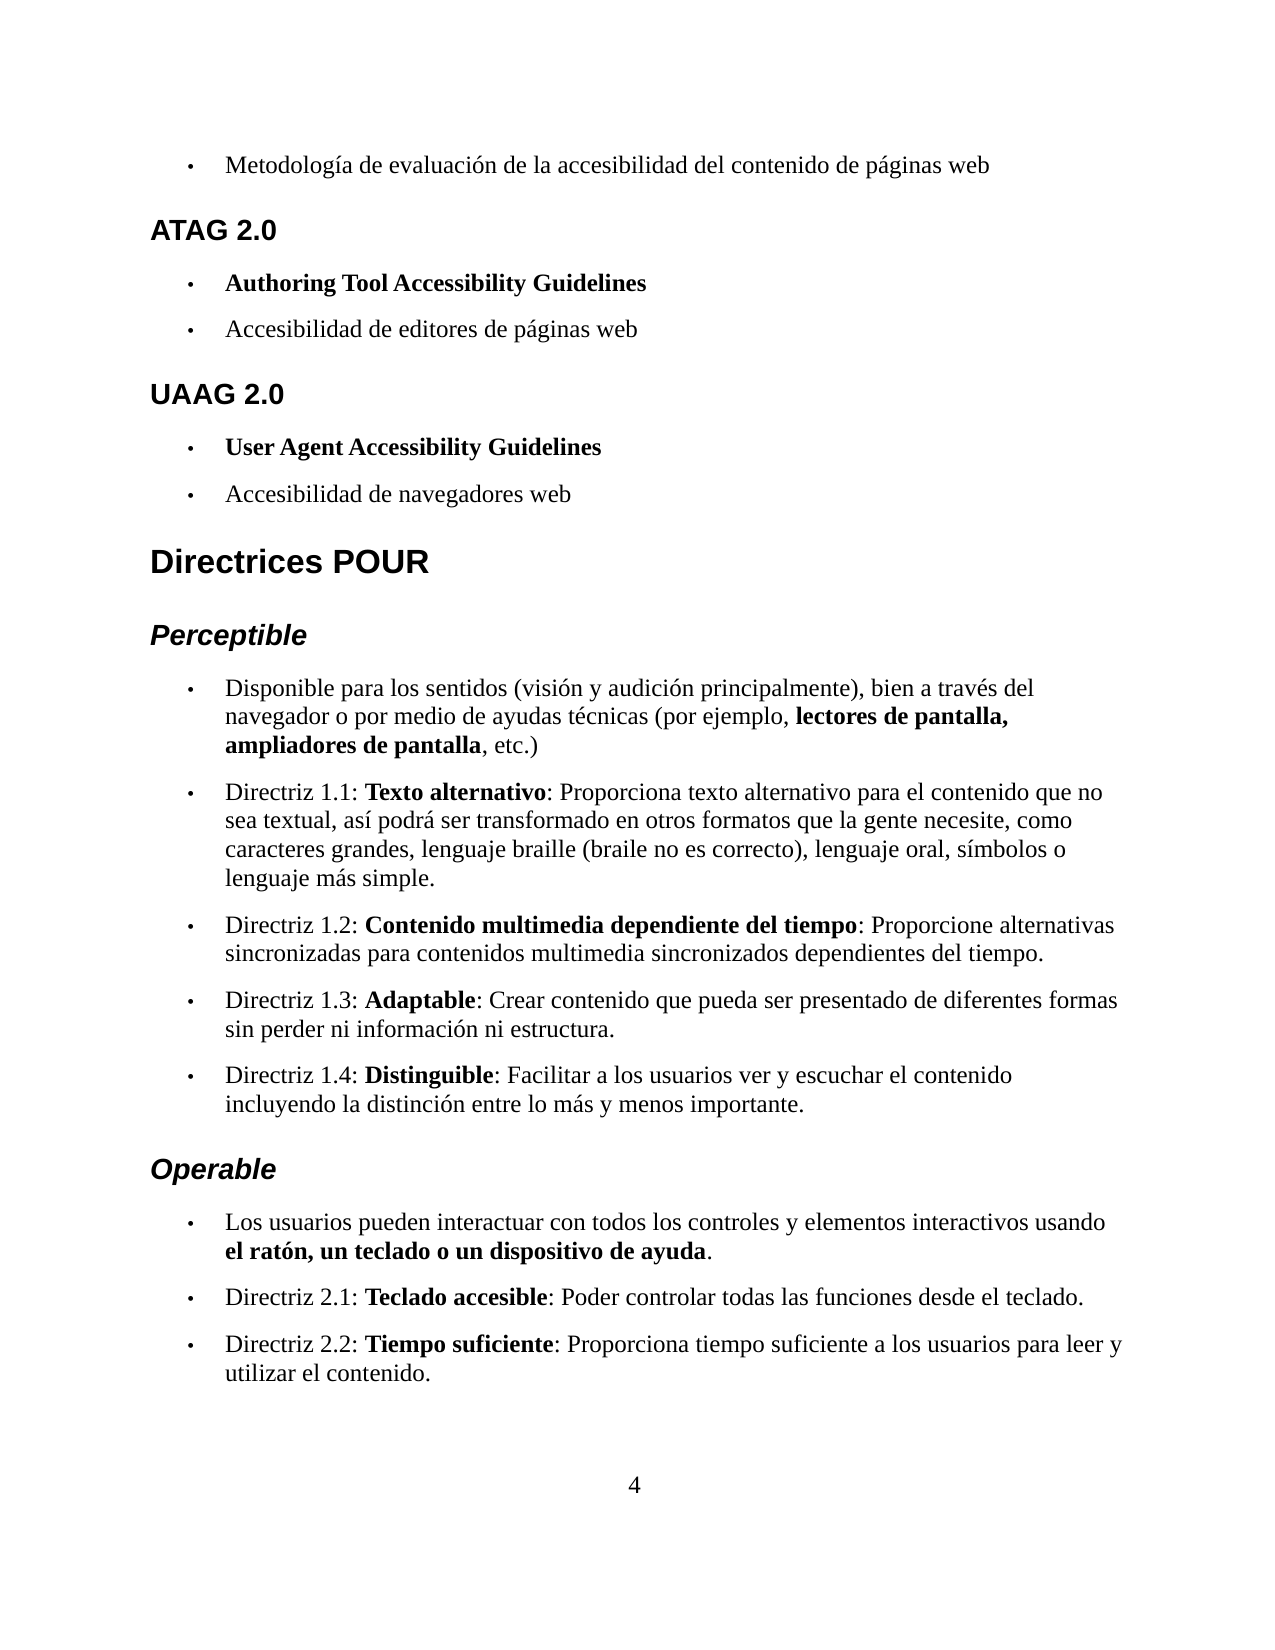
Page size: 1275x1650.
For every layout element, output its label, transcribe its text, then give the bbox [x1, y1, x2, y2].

list User Agent Accessibility Guidelines [187, 432, 1125, 461]
subtitle Directrices POUR [150, 541, 1125, 580]
list Metodología de evaluación de la accesibilidad del contenido de páginas web [187, 150, 1125, 179]
subtitle ATAG 2.0 [150, 213, 1125, 246]
list Accesibilidad de navegadores web [187, 479, 1125, 507]
subtitle UAAG 2.0 [150, 377, 1125, 411]
list Directriz 1.3: Adaptable: Crear contenido que pueda ser presentado de diferentes formas sin perder ni información ni estructura. [187, 985, 1125, 1043]
list Directriz 2.2: Tiempo suficiente: Proporciona tiempo suficiente a los usuarios para leer y utilizar el contenido. [187, 1329, 1125, 1387]
list Directriz 2.1: Teclado accesible: Poder controlar todas las funciones desde el teclado. [187, 1282, 1125, 1311]
list Directriz 1.4: Distinguible: Facilitar a los usuarios ver y escuchar el contenido incluyendo la distinción entre lo más y menos importante. [187, 1061, 1125, 1118]
list Directriz 1.2: Contenido multimedia dependiente del tiempo: Proporcione alternativas sincronizadas para contenidos multimedia sincronizados dependientes del tiempo. [187, 910, 1125, 967]
list Authoring Tool Accessibility Guidelines [187, 268, 1125, 296]
list Disponible para los sentidos (visión y audición principalmente), bien a través del navegador o por medio de ayudas técnicas (por ejemplo, lectores de pantalla, ampliadores de pantalla, etc.) [187, 673, 1125, 759]
subtitle Perceptible [150, 618, 1125, 651]
subtitle Operable [150, 1152, 1125, 1186]
list Accesibilidad de editores de páginas web [187, 314, 1125, 343]
list Los usuarios pueden interactuar con todos los controles y elementos interactivos usando el ratón, un teclado o un dispositivo de ayuda. [187, 1207, 1125, 1264]
list Directriz 1.1: Texto alternativo: Proporciona texto alternativo para el contenido que no sea textual, así podrá ser transformado en otros formatos que la gente necesite, como caracteres grandes, lenguaje braille (braile no es correcto), lenguaje oral, símbolos o lenguaje más simple. [187, 777, 1125, 892]
